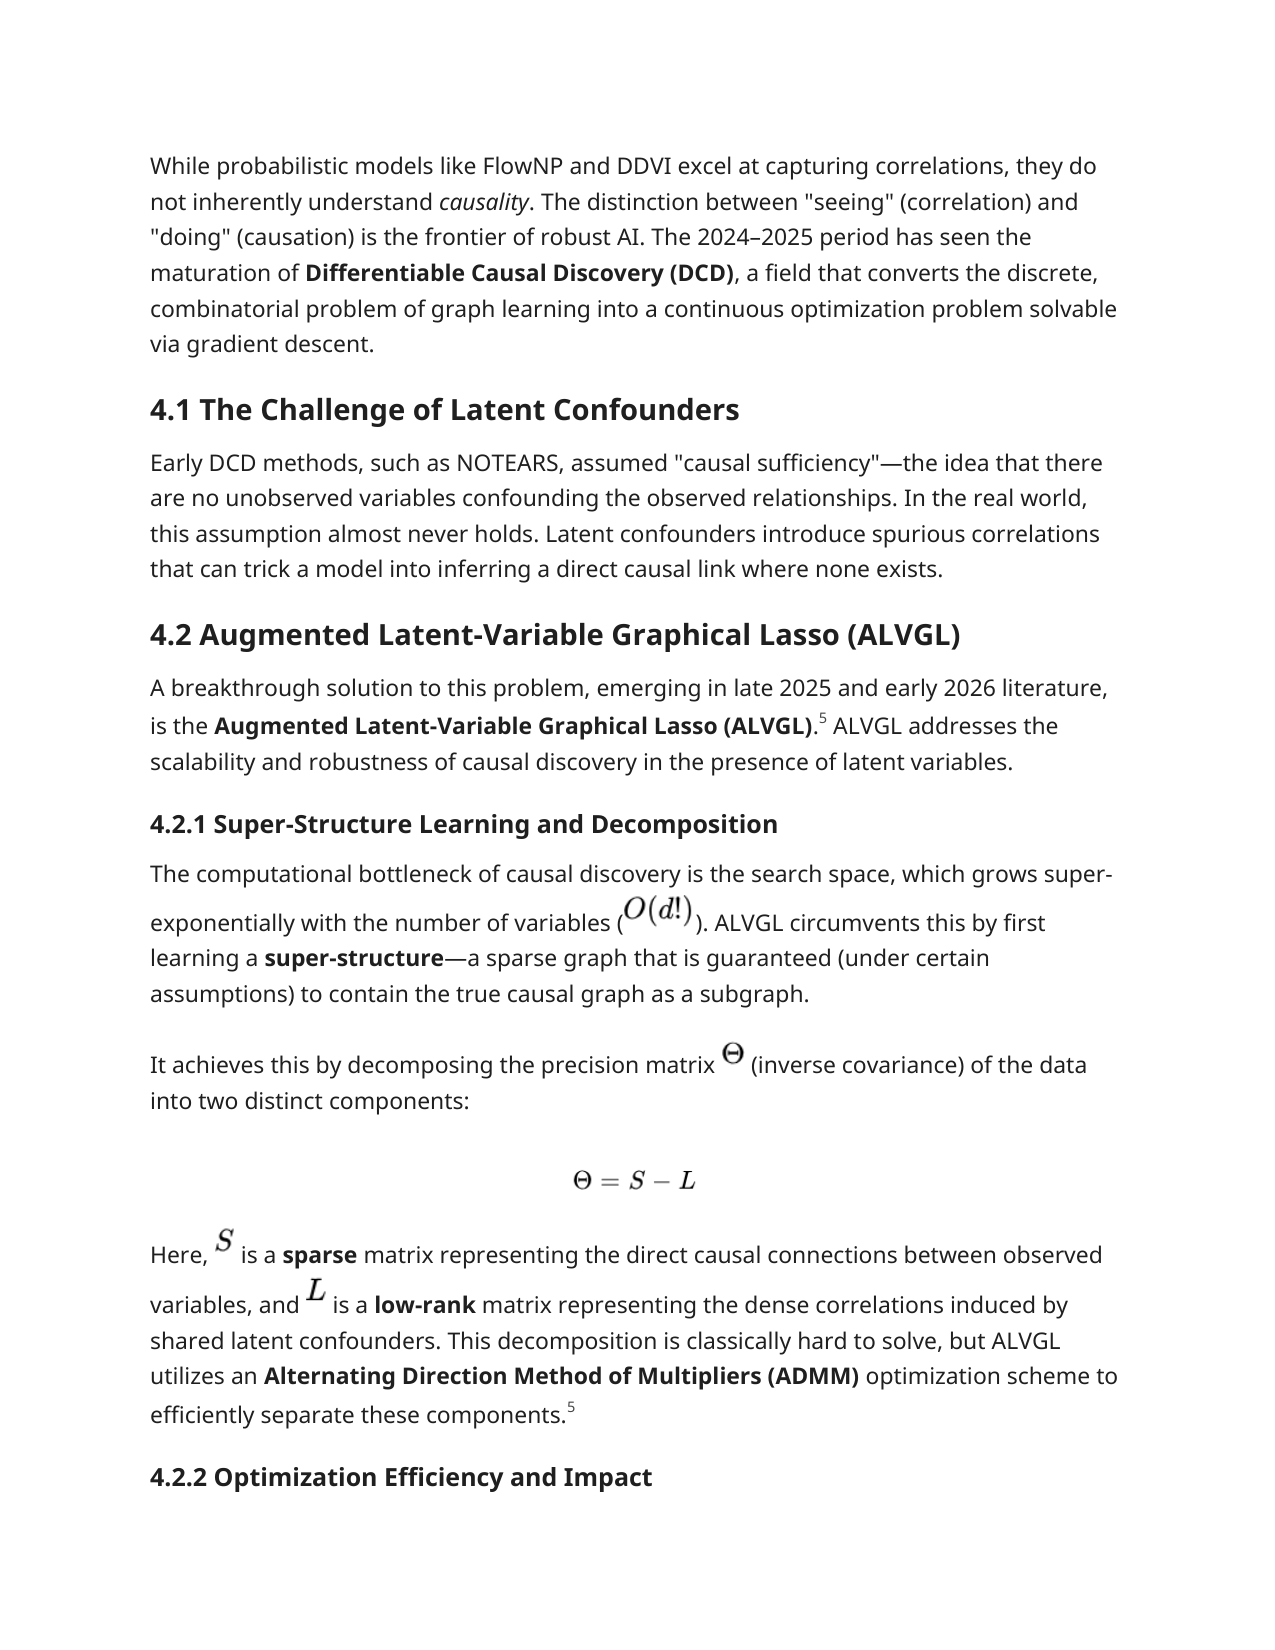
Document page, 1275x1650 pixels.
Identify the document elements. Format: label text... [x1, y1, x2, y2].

text Here, is a sparse matrix representing the direct causal connections between observed variables, and is a low-rank matrix representing the dense correlations induced by shared latent confounders. This decomposition is classically hard to solve, but ALVGL utilizes an Alternating Direction Method of Multipliers (ADMM) optimization scheme to efficiently separate these components.5 [150, 1225, 1125, 1430]
subtitle 4.1 The Challenge of Latent Confounders [150, 389, 1125, 428]
text It achieves this by decomposing the precision matrix (inverse covariance) of the data into two distinct components: [150, 1038, 1125, 1116]
text While probabilistic models like FlowNP and DDVI excel at capturing correlations, they do not inherently understand causality. The distinction between "seeing" (correlation) and "doing" (causation) is the frontier of robust AI. The 2024–2025 period has seen the maturation of Differentiable Causal Discovery (DCD), a field that converts the discrete, combinatorial problem of graph learning into a continuous optimization problem solvable via gradient descent. [150, 150, 1125, 359]
picture [721, 1038, 746, 1074]
picture [214, 1225, 235, 1264]
picture [150, 1145, 1119, 1222]
text Early DCD methods, such as NOTEARS, assumed "causal sufficiency"—the idea that there are no unobserved variables confounding the observed relationships. In the real world, this assumption almost never holds. Latent confounders introduce spurious correlations that can trick a model into inferring a direct causal link where none exists. [150, 446, 1125, 584]
picture [305, 1274, 327, 1314]
subtitle 4.2.1 Super-Structure Learning and Decomposition [150, 807, 1125, 841]
subtitle 4.2 Augmented Latent-Variable Graphical Lasso (ALVGL) [150, 614, 1125, 654]
text A breakthrough solution to this problem, emerging in late 2025 and early 2026 literature, is the Augmented Latent-Variable Graphical Lasso (ALVGL).5 ALVGL addresses the scalability and robustness of causal discovery in the presence of latent variables. [150, 672, 1125, 777]
text The computational bottleneck of causal discovery is the search space, which grows super-exponentially with the number of variables (). ALVGL circumvents this by first learning a super-structure—a sparse graph that is guaranteed (under certain assumptions) to contain the true causal graph as a subgraph. [150, 858, 1125, 1009]
picture [623, 893, 696, 932]
subtitle 4.2.2 Optimization Efficiency and Impact [150, 1460, 1125, 1494]
